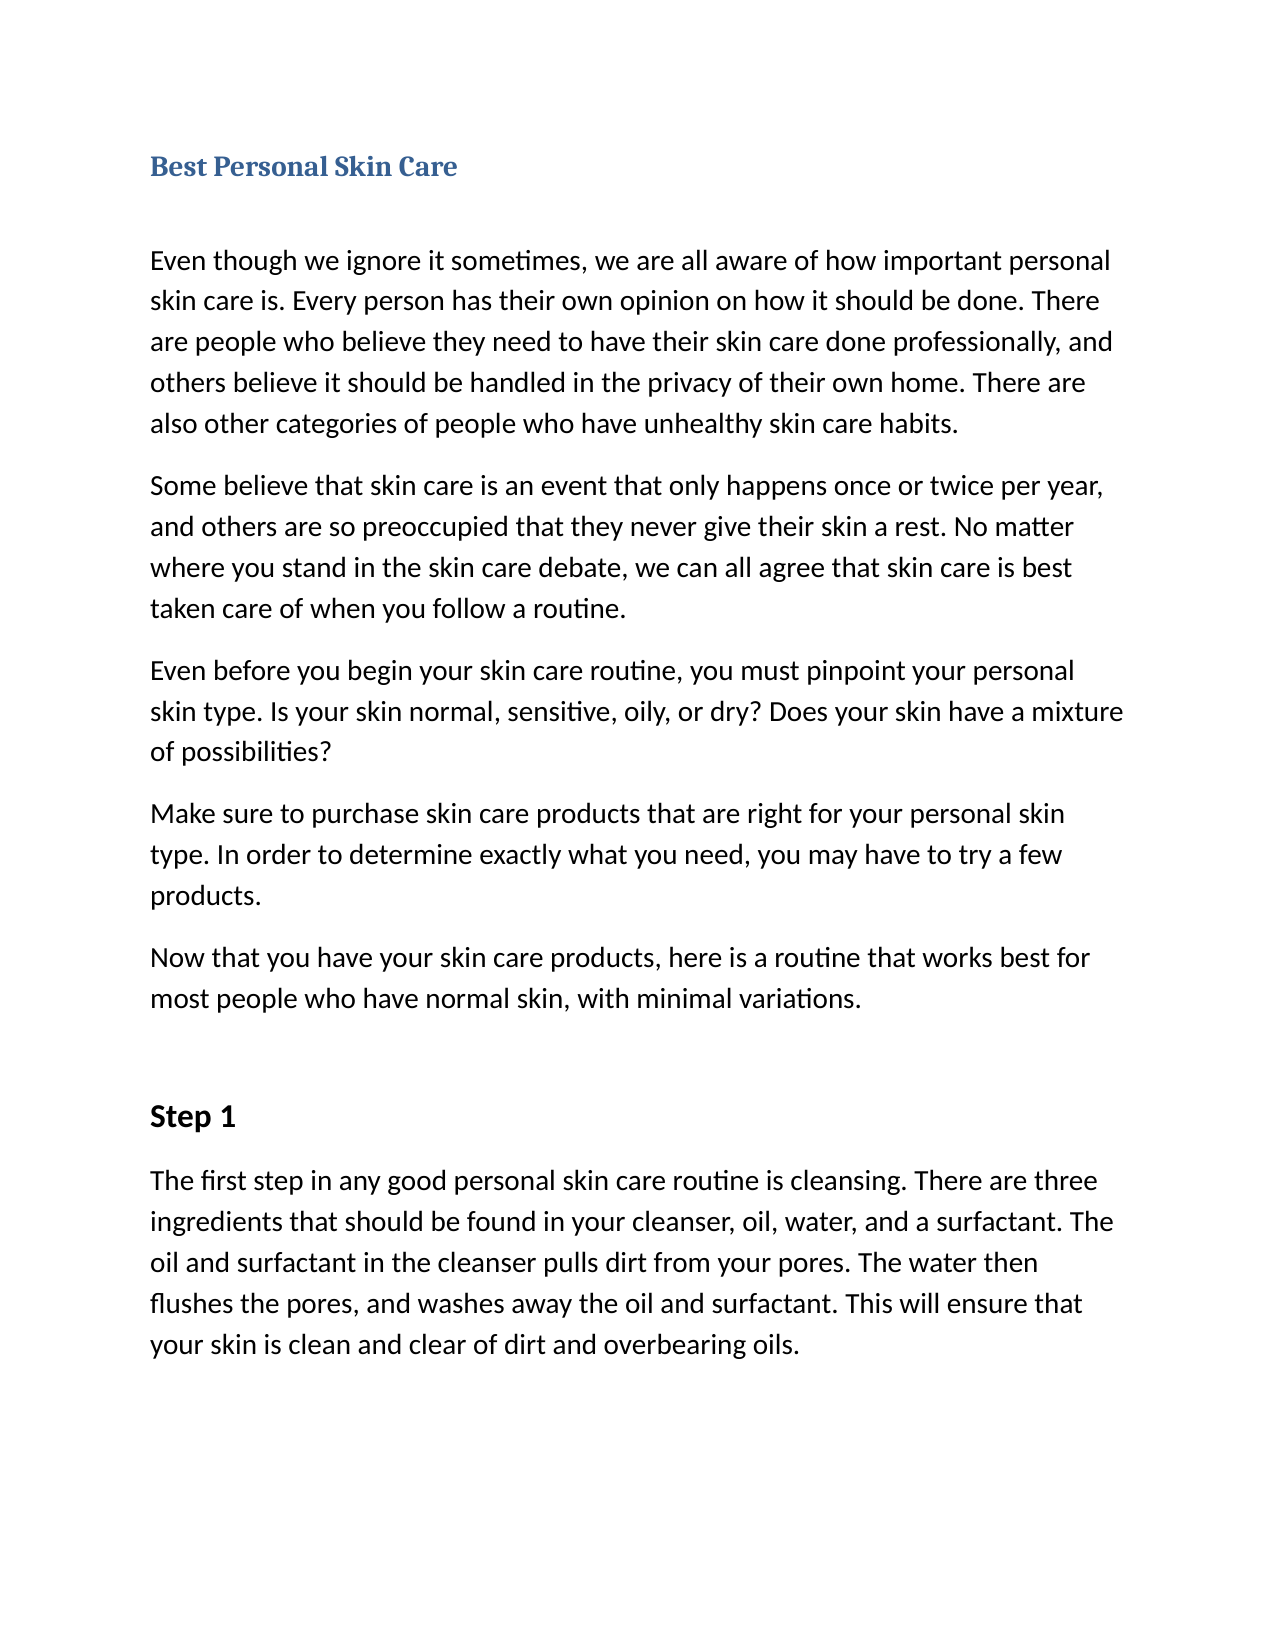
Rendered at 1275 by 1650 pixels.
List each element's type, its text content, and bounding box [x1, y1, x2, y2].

text Even though we ignore it sometimes, we are all aware of how important personal skin care is. Every person has their own opinion on how it should be done. There are people who believe they need to have their skin care done professionally, and others believe it should be handled in the privacy of their own home. There are also other categories of people who have unhealthy skin care habits. [150, 242, 1125, 441]
text Some believe that skin care is an event that only happens once or twice per year, and others are so preoccupied that they never give their skin a rest. No matter where you stand in the skin care debate, we can all agree that skin care is best taken care of when you follow a routine. [150, 467, 1125, 626]
subtitle Best Personal Skin Care [150, 150, 1125, 183]
text Even before you begin your skin care routine, you must pinpoint your personal skin type. Is your skin normal, sensitive, oily, or dry? Does your skin have a mixture of possibilities? [150, 652, 1125, 769]
text Step 1 [150, 1095, 1125, 1135]
text The first step in any good personal skin care routine is cleansing. There are three ingredients that should be found in your cleanser, oil, water, and a surfactant. The oil and surfactant in the cleanser pulls dirt from your pores. The water then flushes the pores, and washes away the oil and surfactant. This will ensure that your skin is clean and clear of dirt and overbearing oils. [150, 1162, 1125, 1362]
text Make sure to purchase skin care products that are right for your personal skin type. In order to determine exactly what you need, you may have to try a few products. [150, 795, 1125, 913]
text Now that you have your skin care products, here is a routine that works best for most people who have normal skin, with minimal variations. [150, 939, 1125, 1016]
